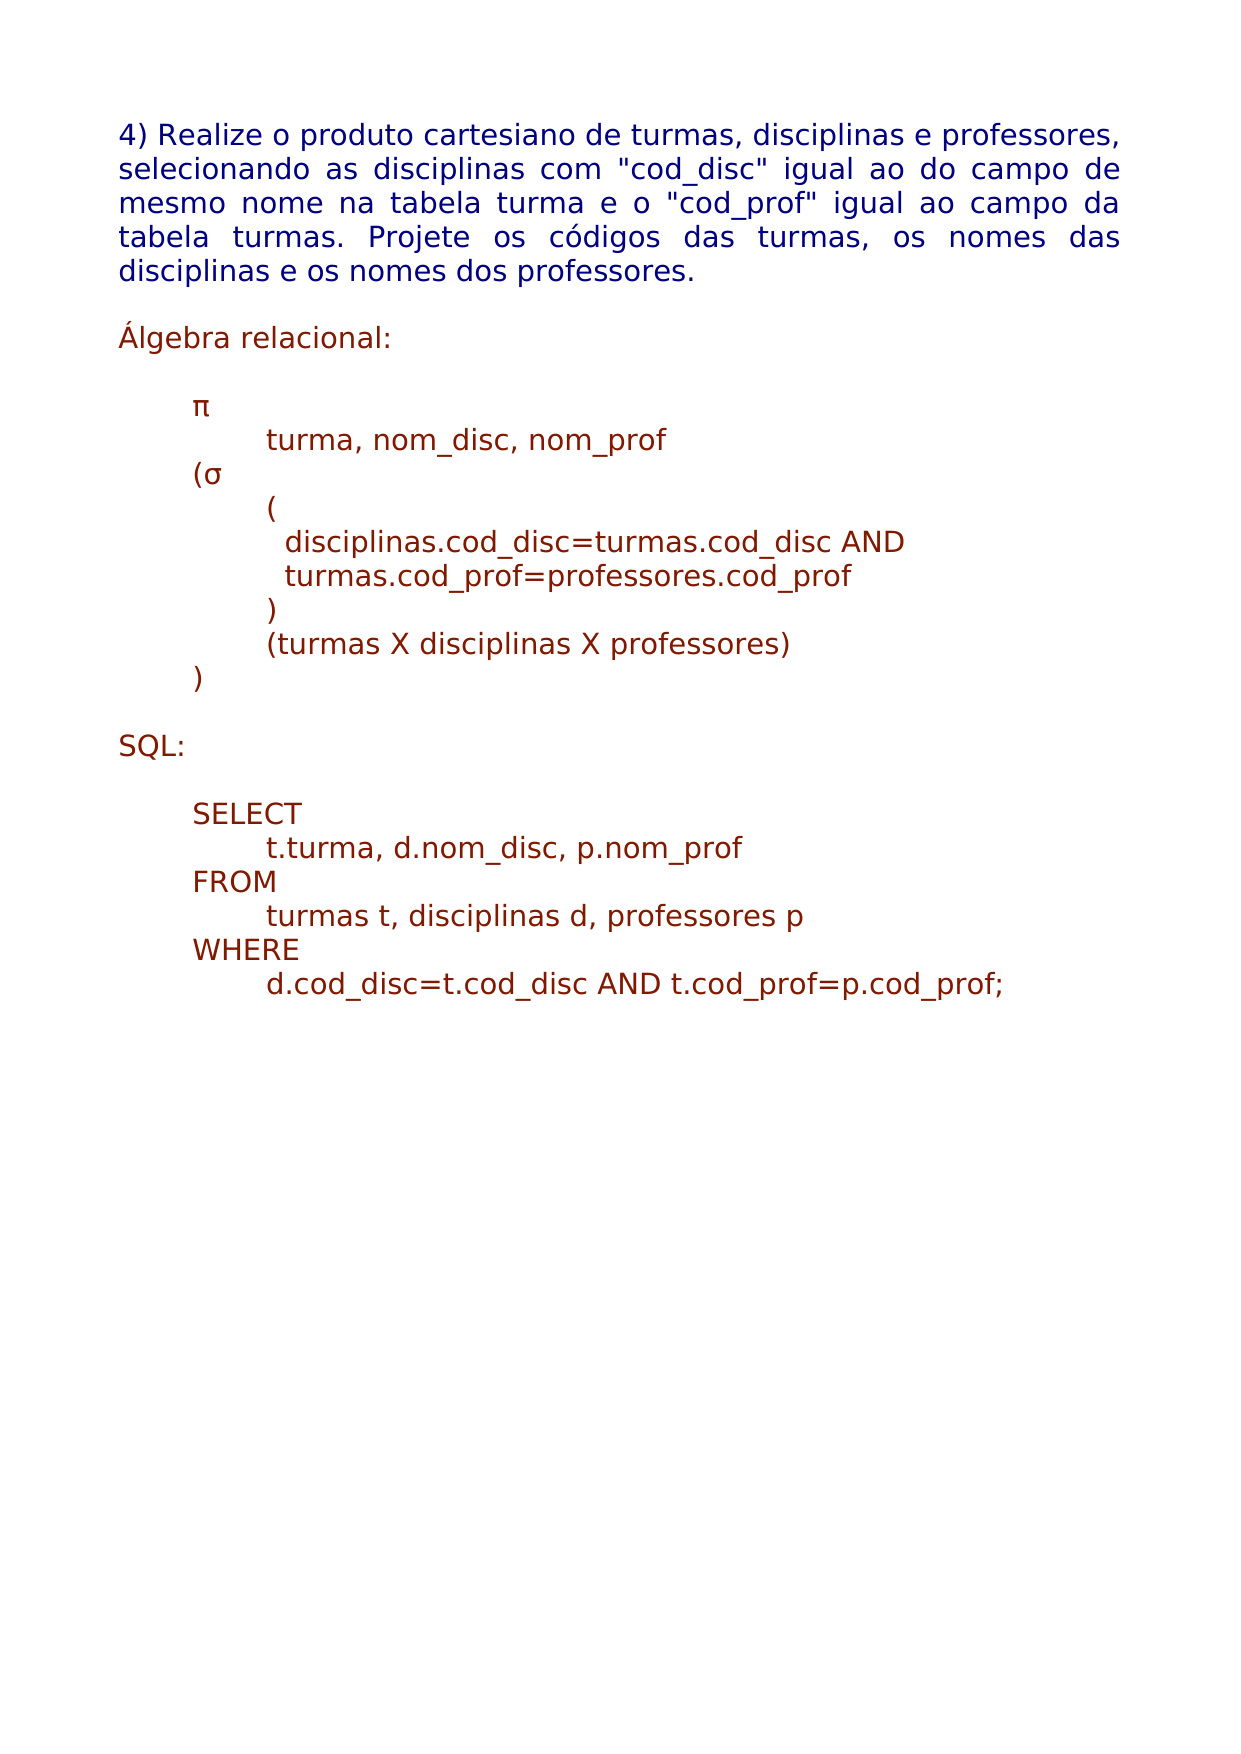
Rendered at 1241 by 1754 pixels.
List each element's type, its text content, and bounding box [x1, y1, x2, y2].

text FROM [118, 865, 1122, 899]
text (turmas X disciplinas X professores) [118, 627, 1122, 661]
text turmas.cod_prof=professores.cod_prof [118, 559, 1122, 593]
text ) [118, 593, 1122, 627]
text 4) Realize o produto cartesiano de turmas, disciplinas e professores, selecionando as disciplinas com "cod_disc" igual ao do campo de mesmo nome na tabela turma e o "cod_prof" igual ao campo da tabela turmas. Projete os códigos das turmas, os nomes das disciplinas e os nomes dos professores. [118, 118, 1122, 288]
text d.cod_disc=t.cod_disc AND t.cod_prof=p.cod_prof; [118, 967, 1122, 1001]
text ) [118, 661, 1122, 695]
text turma, nom_disc, nom_prof [118, 424, 1122, 458]
text WHERE [118, 933, 1122, 967]
text (σ [118, 458, 1122, 492]
text t.turma, d.nom_disc, p.nom_prof [118, 831, 1122, 865]
text Álgebra relacional: [118, 322, 1122, 356]
text SQL: [118, 729, 1122, 763]
text disciplinas.cod_disc=turmas.cod_disc AND [118, 526, 1122, 559]
text SELECT [118, 797, 1122, 831]
text turmas t, disciplinas d, professores p [118, 899, 1122, 933]
text ( [118, 492, 1122, 526]
text π [118, 390, 1122, 424]
